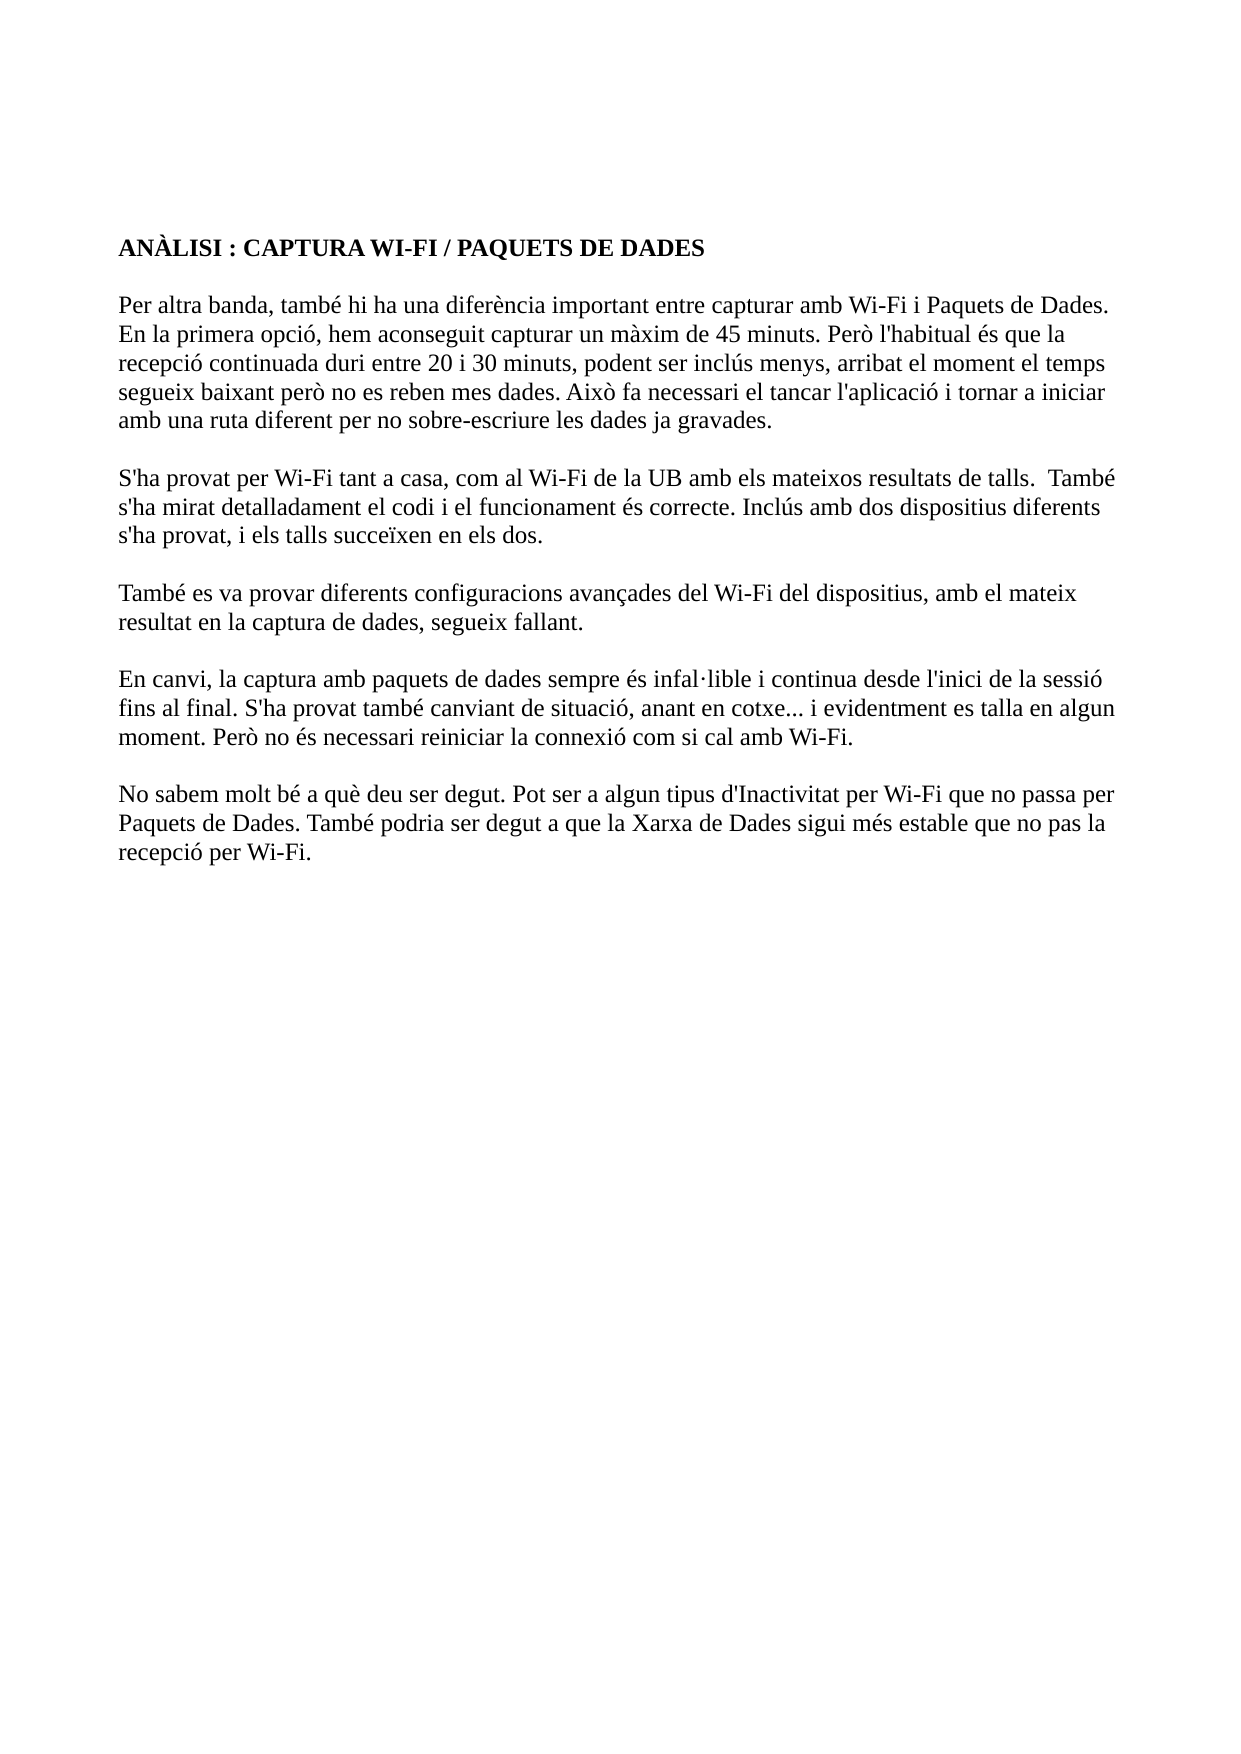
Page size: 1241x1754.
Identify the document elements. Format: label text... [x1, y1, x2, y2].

text No sabem molt bé a què deu ser degut. Pot ser a algun tipus d'Inactivitat per Wi-Fi que no passa per Paquets de Dades. També podria ser degut a que la Xarxa de Dades sigui més estable que no pas la recepció per Wi-Fi. [118, 779, 1122, 866]
text S'ha provat per Wi-Fi tant a casa, com al Wi-Fi de la UB amb els mateixos resultats de talls. També s'ha mirat detalladament el codi i el funcionament és correcte. Inclús amb dos dispositius diferents s'ha provat, i els talls succeïxen en els dos. [118, 463, 1122, 549]
text En canvi, la captura amb paquets de dades sempre és infal·lible i continua desde l'inici de la sessió fins al final. S'ha provat també canviant de situació, anant en cotxe... i evidentment es talla en algun moment. Però no és necessari reiniciar la connexió com si cal amb Wi-Fi. [118, 664, 1122, 751]
text També es va provar diferents configuracions avançades del Wi-Fi del dispositius, amb el mateix resultat en la captura de dades, segueix fallant. [118, 578, 1122, 636]
text Per altra banda, també hi ha una diferència important entre capturar amb Wi-Fi i Paquets de Dades. En la primera opció, hem aconseguit capturar un màxim de 45 minuts. Però l'habitual és que la recepció continuada duri entre 20 i 30 minuts, podent ser inclús menys, arribat el moment el temps segueix baixant però no es reben mes dades. Això fa necessari el tancar l'aplicació i tornar a iniciar amb una ruta diferent per no sobre-escriure les dades ja gravades. [118, 291, 1122, 434]
text ANÀLISI : CAPTURA WI-FI / PAQUETS DE DADES [118, 233, 1122, 262]
